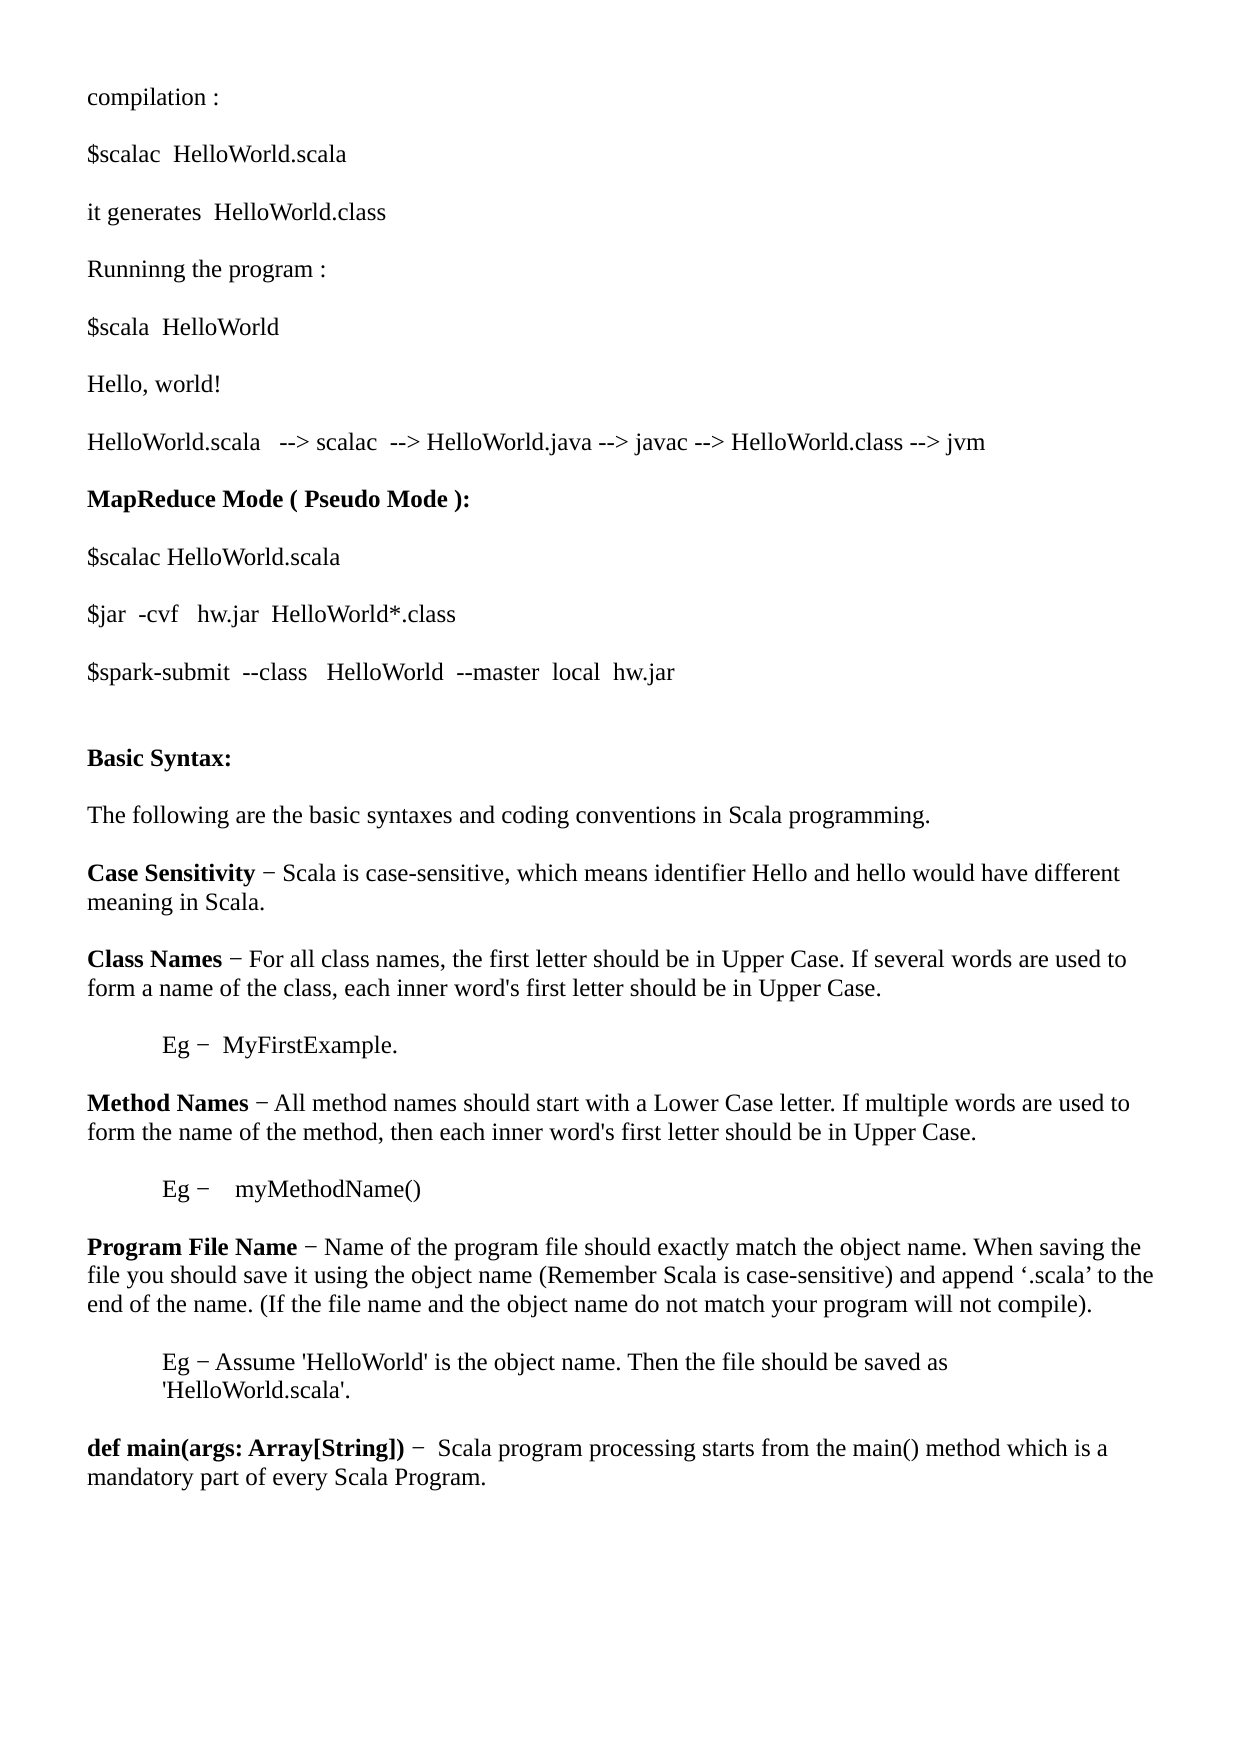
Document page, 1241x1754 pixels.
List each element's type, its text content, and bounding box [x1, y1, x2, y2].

text def main(args: Array[String]) − Scala program processing starts from the main() method which is a mandatory part of every Scala Program. [87, 1433, 1155, 1490]
text Eg − Assume 'HelloWorld' is the object name. Then the file should be saved as 'HelloWorld.scala'. [87, 1347, 1155, 1404]
text Case Sensitivity − Scala is case-sensitive, which means identifier Hello and hello would have different meaning in Scala. [87, 858, 1155, 915]
text $scalac HelloWorld.scala [87, 139, 1155, 168]
text Hello, world! [87, 369, 1155, 398]
text $scala HelloWorld [87, 312, 1155, 340]
text it generates HelloWorld.class [87, 197, 1155, 225]
text Eg − MyFirstExample. [87, 1030, 1155, 1059]
text Eg − myMethodName() [87, 1174, 1155, 1203]
text Program File Name − Name of the program file should exactly match the object name. When saving the file you should save it using the object name (Remember Scala is case-sensitive) and append ‘.scala’ to the end of the name. (If the file name and the object name do not match your program will not compile). [87, 1232, 1155, 1318]
text MapReduce Mode ( Pseudo Mode ): [87, 484, 1155, 513]
text $scalac HelloWorld.scala [87, 542, 1155, 570]
text The following are the basic syntaxes and coding conventions in Scala programming. [87, 800, 1155, 829]
text $spark-submit --class HelloWorld --master local hw.jar [87, 657, 1155, 685]
text compilation : [87, 82, 1155, 110]
text Class Names − For all class names, the first letter should be in Upper Case. If several words are used to form a name of the class, each inner word's first letter should be in Upper Case. [87, 944, 1155, 1002]
text Runninng the program : [87, 254, 1155, 283]
text Method Names − All method names should start with a Lower Case letter. If multiple words are used to form the name of the method, then each inner word's first letter should be in Upper Case. [87, 1088, 1155, 1145]
text Basic Syntax: [87, 743, 1155, 772]
text HelloWorld.scala --> scalac --> HelloWorld.java --> javac --> HelloWorld.class --> jvm [87, 427, 1155, 455]
text $jar -cvf hw.jar HelloWorld*.class [87, 599, 1155, 628]
